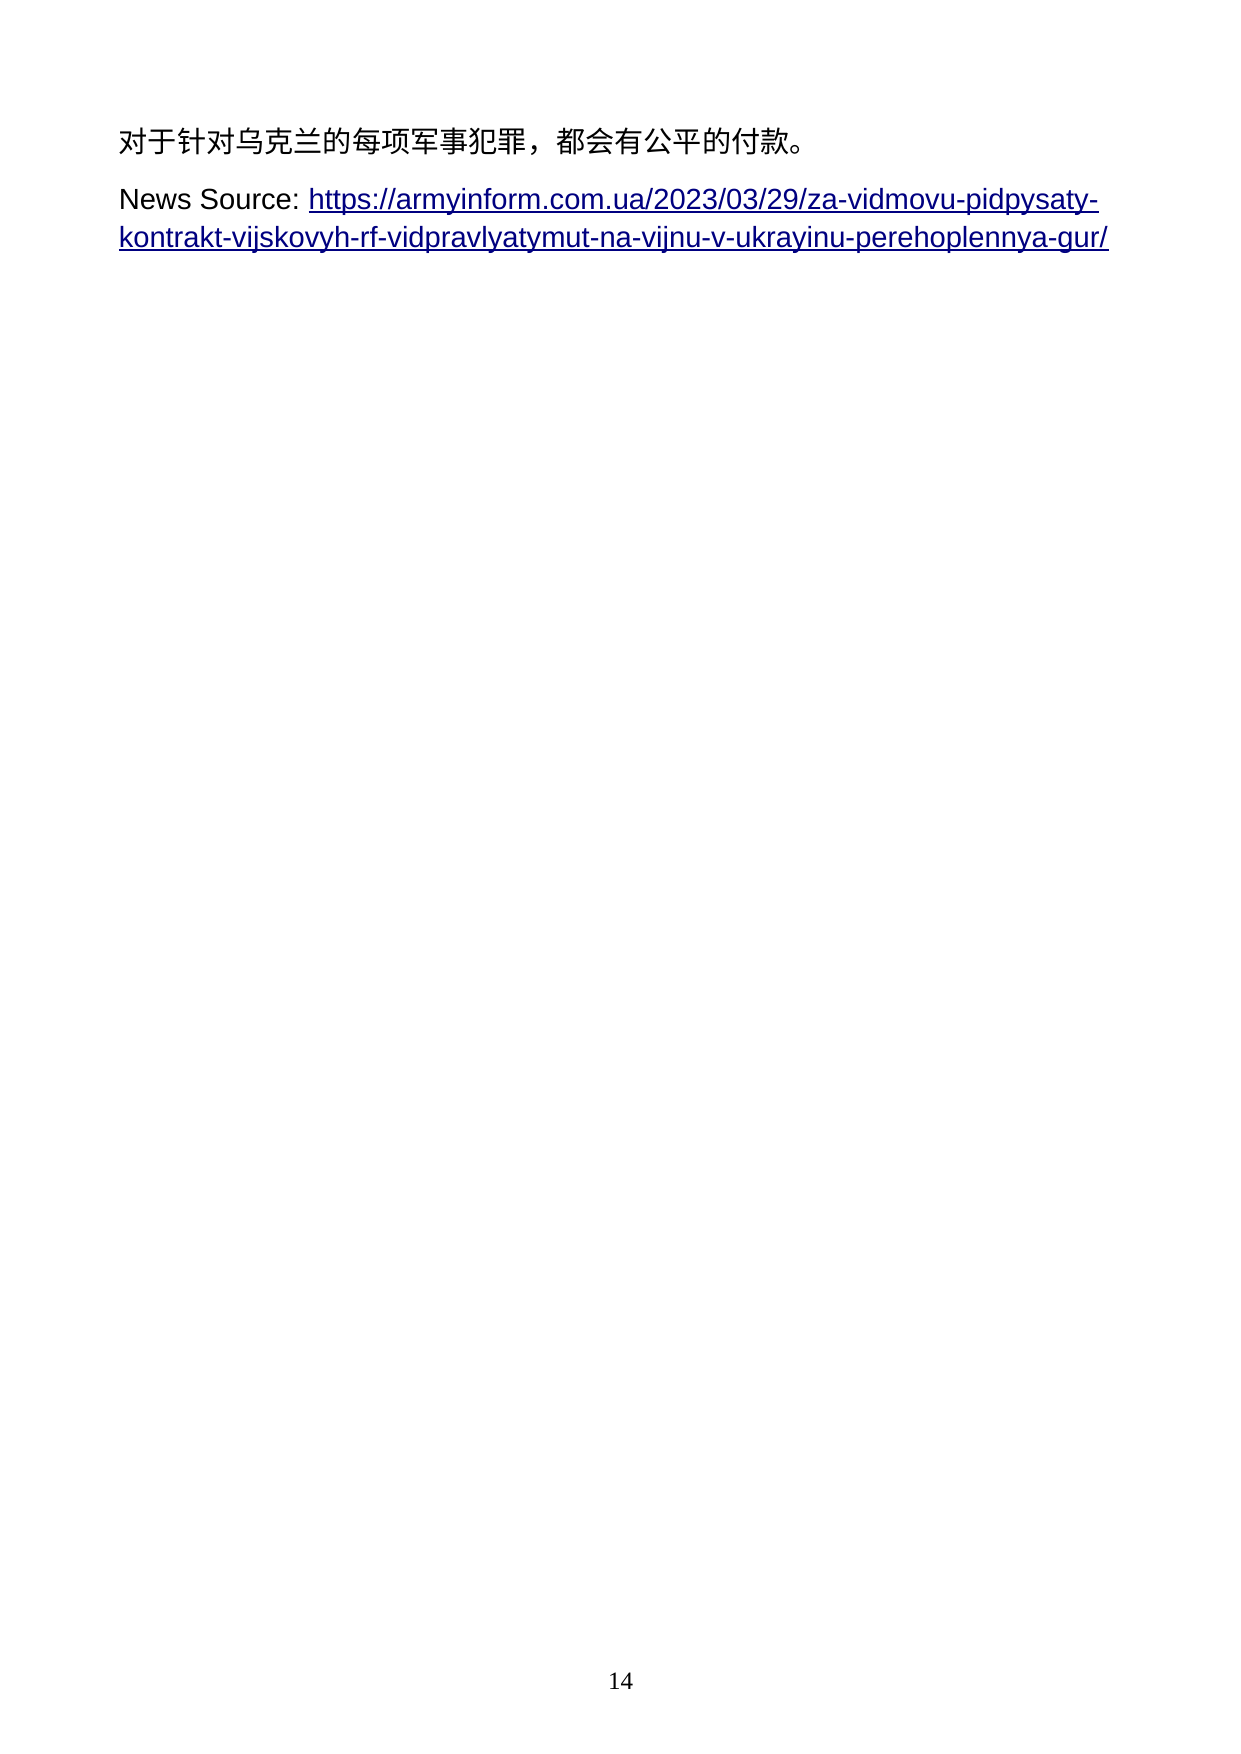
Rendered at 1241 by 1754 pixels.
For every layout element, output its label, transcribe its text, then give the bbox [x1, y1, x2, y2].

text News Source: https://armyinform.com.ua/2023/03/29/za-vidmovu-pidpysaty-kontrakt-vijskovyh-rf-vidpravlyatymut-na-vijnu-v-ukrayinu-perehoplennya-gur/ [118, 182, 1122, 254]
text 对于针对乌克兰的每项军事犯罪，都会有公平的付款。 [118, 118, 1122, 161]
